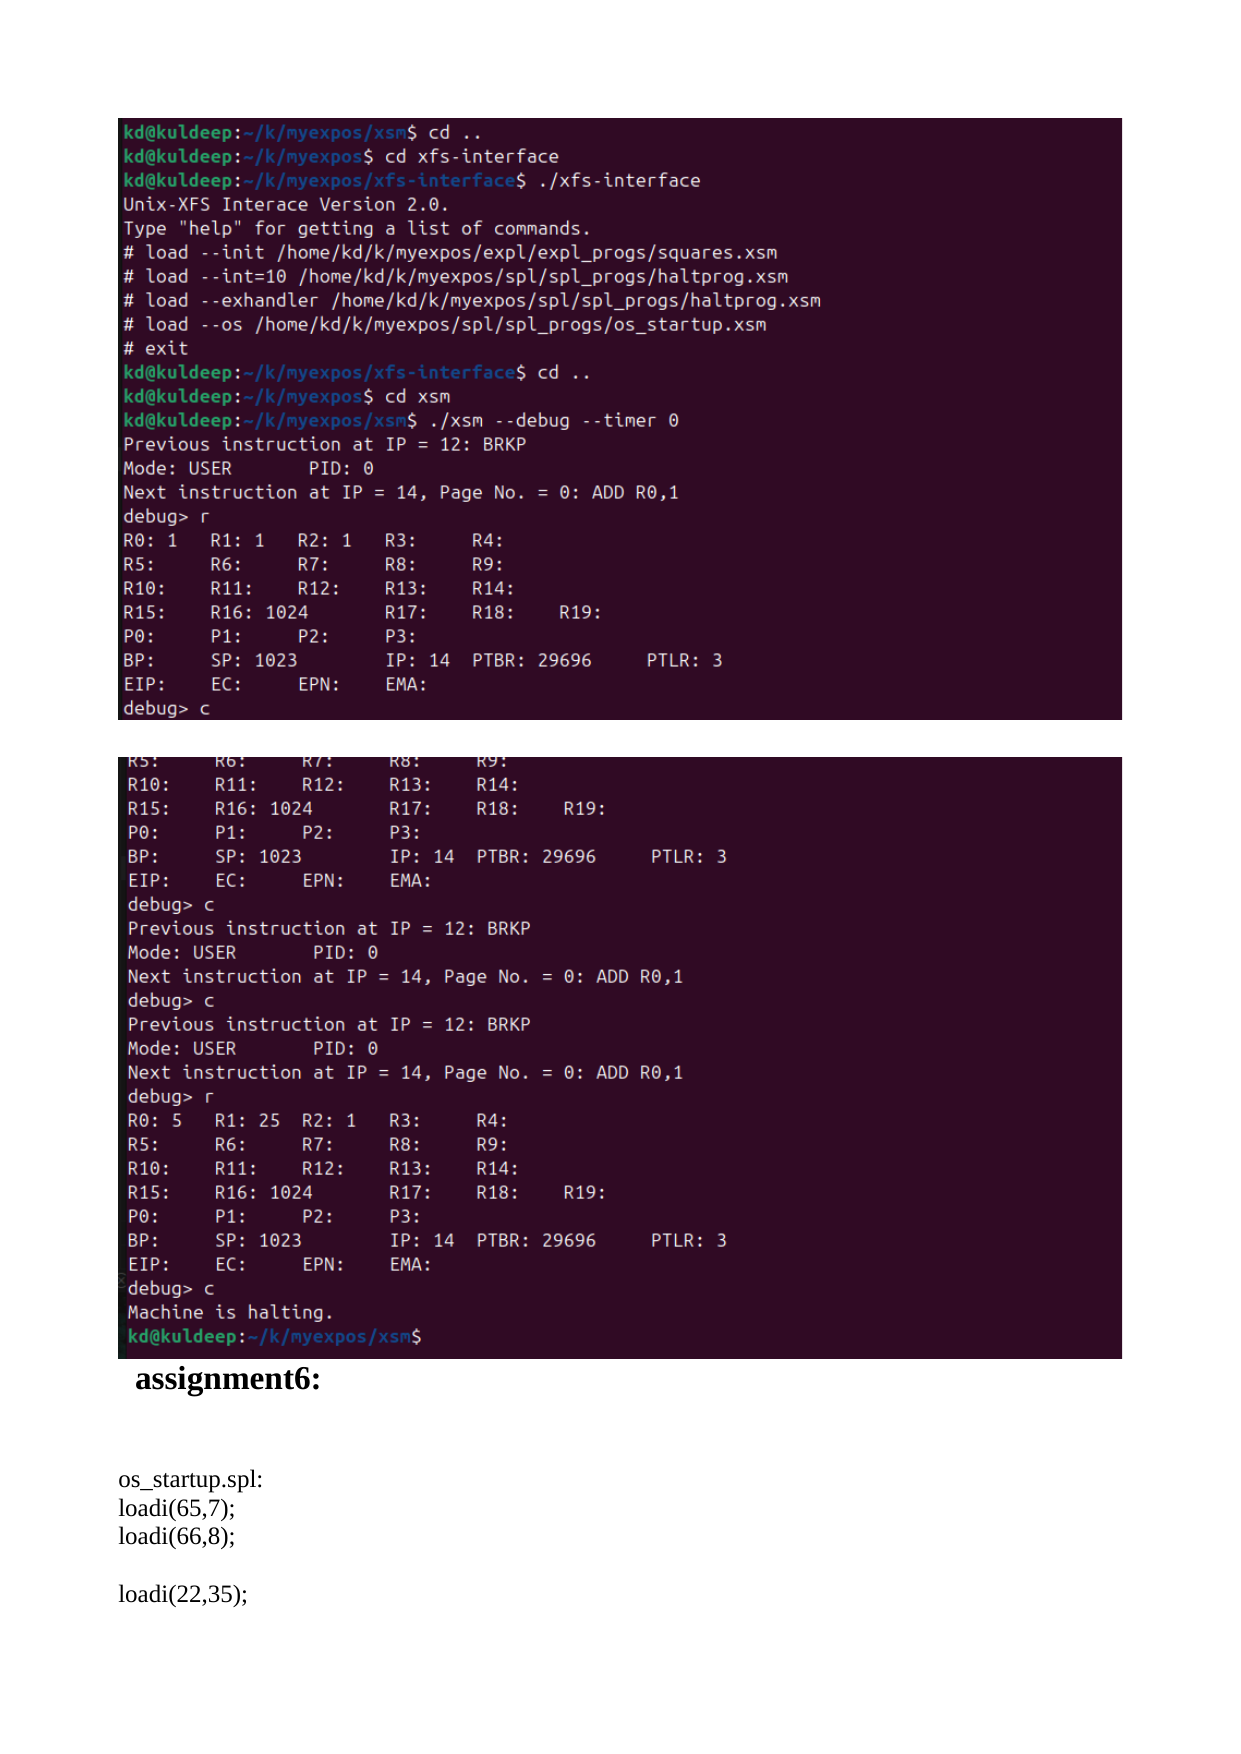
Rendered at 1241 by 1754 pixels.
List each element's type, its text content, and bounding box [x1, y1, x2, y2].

text assignment6: [118, 1359, 1122, 1397]
picture [118, 118, 1123, 720]
text os_startup.spl: [118, 1464, 1122, 1493]
text loadi(66,8); [118, 1521, 1122, 1550]
picture [118, 757, 1123, 1359]
text loadi(65,7); [118, 1493, 1122, 1521]
text loadi(22,35); [118, 1579, 1122, 1608]
